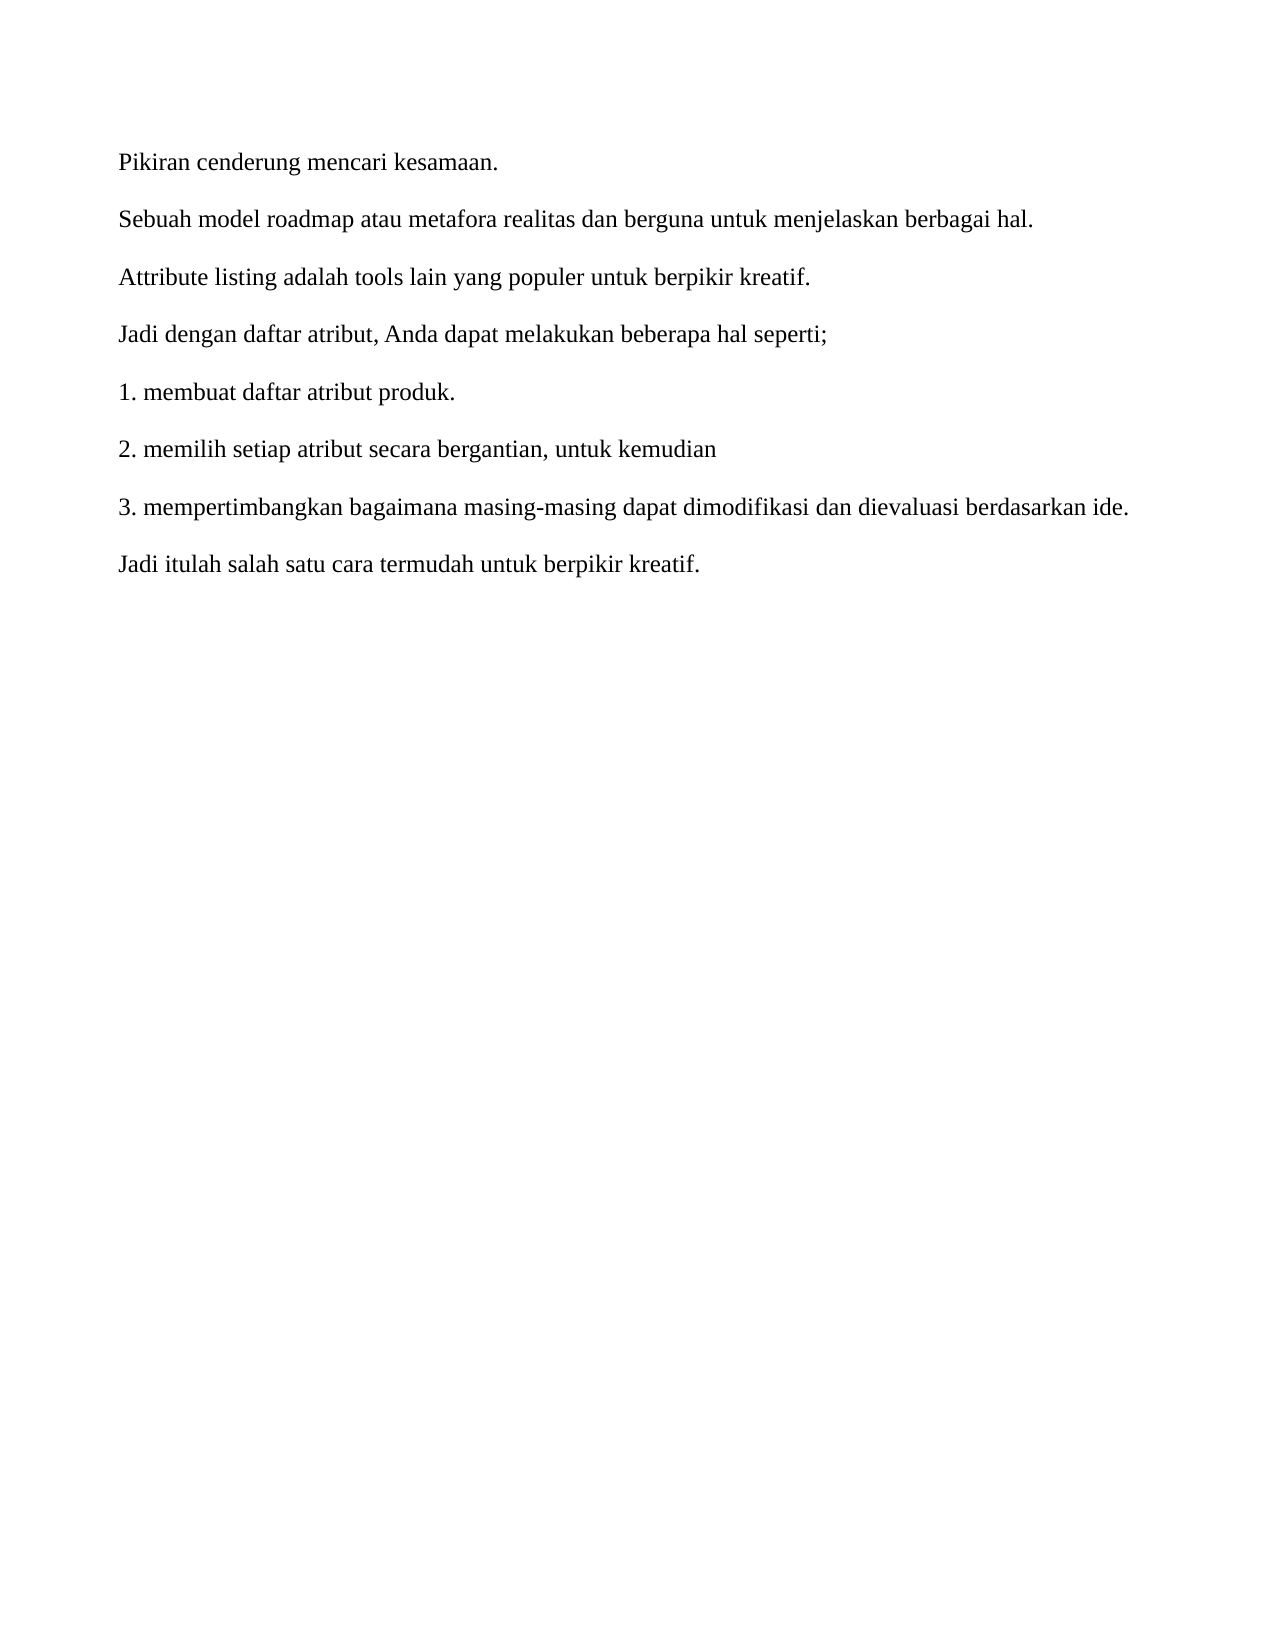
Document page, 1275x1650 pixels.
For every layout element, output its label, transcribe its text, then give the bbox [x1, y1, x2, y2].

text Jadi dengan daftar atribut, Anda dapat melakukan beberapa hal seperti; [118, 319, 1157, 348]
text Pikiran cenderung mencari kesamaan. [118, 147, 1157, 176]
text Jadi itulah salah satu cara termudah untuk berpikir kreatif. [118, 549, 1157, 578]
text 1. membuat daftar atribut produk. [118, 377, 1157, 406]
text Sebuah model roadmap atau metafora realitas dan berguna untuk menjelaskan berbagai hal. [118, 204, 1157, 233]
text 3. mempertimbangkan bagaimana masing-masing dapat dimodifikasi dan dievaluasi berdasarkan ide. [118, 492, 1157, 521]
text Attribute listing adalah tools lain yang populer untuk berpikir kreatif. [118, 262, 1157, 291]
text 2. memilih setiap atribut secara bergantian, untuk kemudian [118, 434, 1157, 463]
